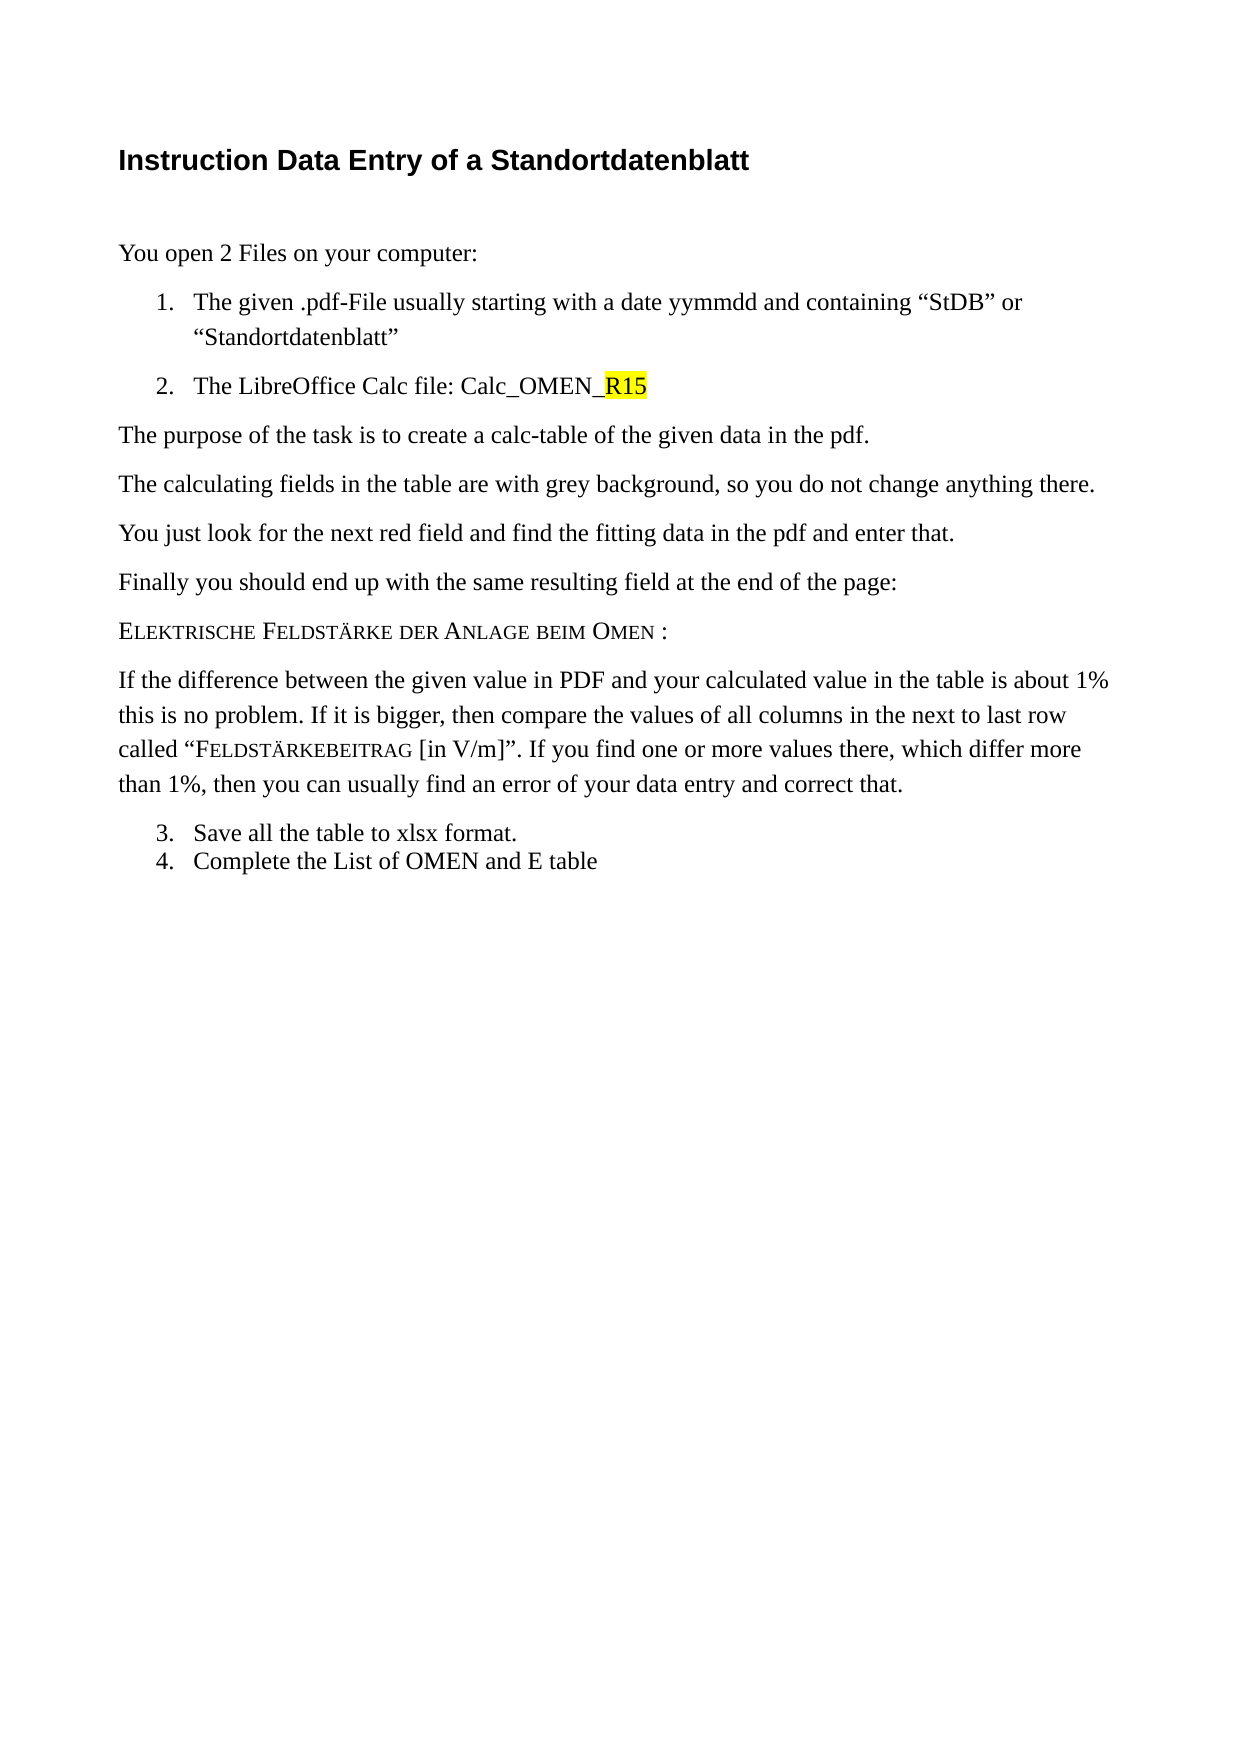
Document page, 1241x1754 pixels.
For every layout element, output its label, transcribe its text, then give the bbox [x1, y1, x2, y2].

text The purpose of the task is to create a calc-table of the given data in the pdf. [118, 420, 1122, 449]
list The LibreOffice Calc file: Calc_OMEN_R15 [156, 371, 1122, 399]
text You open 2 Files on your computer: [118, 238, 1122, 267]
list Complete the List of OMEN and E table [156, 846, 1122, 875]
list Save all the table to xlsx format. [156, 818, 1122, 846]
list The given .pdf-File usually starting with a date yymmdd and containing “StDB” or “Standortdatenblatt” [156, 287, 1122, 351]
text Elektrische Feldstärke der Anlage beim Omen : [118, 616, 1122, 645]
text If the difference between the given value in PDF and your calculated value in the table is about 1% this is no problem. If it is bigger, then compare the values of all columns in the next to last row called “Feldstärkebeitrag [in V/m]”. If you find one or more values there, which differ more than 1%, then you can usually find an error of your data entry and correct that. [118, 665, 1122, 797]
text Finally you should end up with the same resulting field at the end of the page: [118, 567, 1122, 596]
text You just look for the next red field and find the fitting data in the pdf and enter that. [118, 518, 1122, 547]
subtitle Instruction Data Entry of a Standortdatenblatt [118, 143, 1122, 177]
text The calculating fields in the table are with grey background, so you do not change anything there. [118, 469, 1122, 498]
